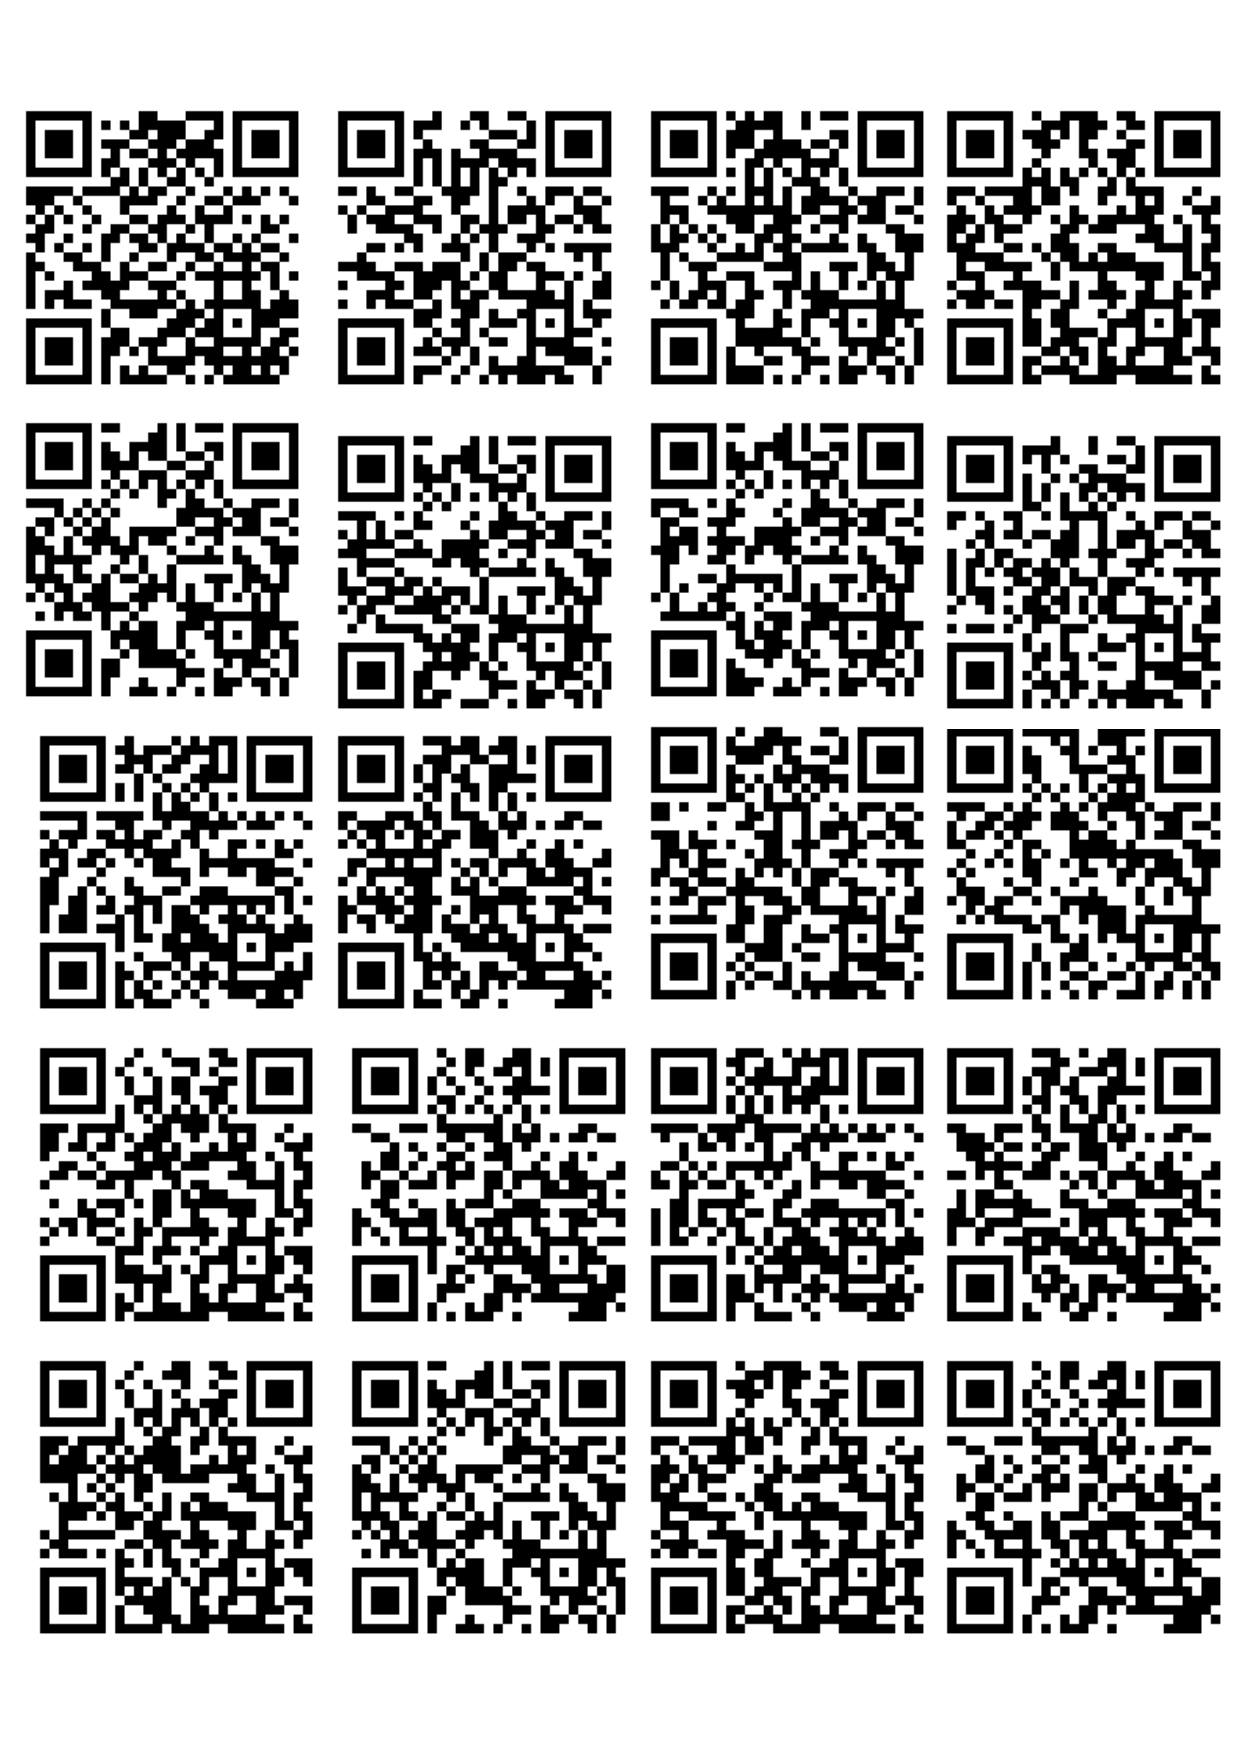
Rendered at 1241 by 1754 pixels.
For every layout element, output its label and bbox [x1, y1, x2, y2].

picture [6, 91, 1241, 1654]
